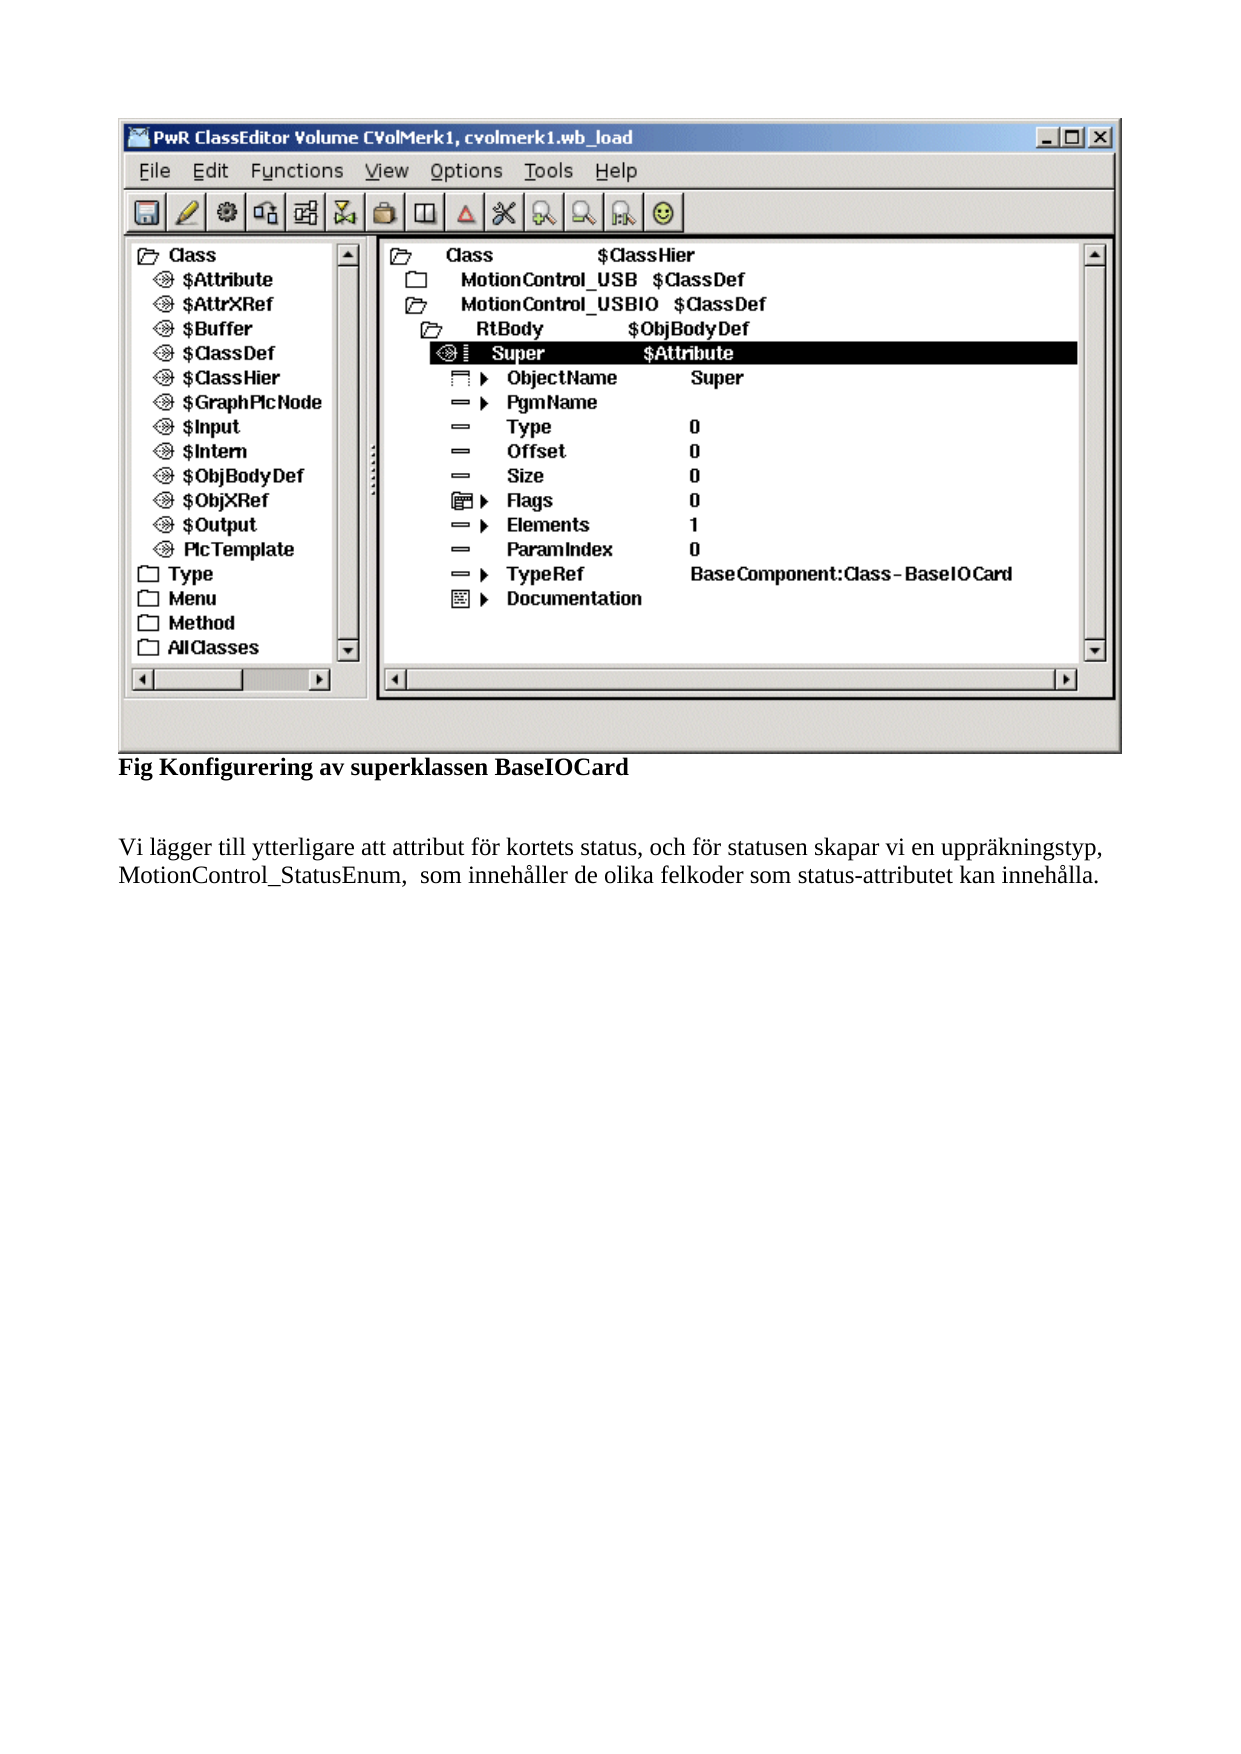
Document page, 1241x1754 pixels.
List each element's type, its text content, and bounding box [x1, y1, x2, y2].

text Fig Konfigurering av superklassen BaseIOCard [118, 754, 1122, 781]
picture [118, 118, 1122, 754]
text Vi lägger till ytterligare att attribut för kortets status, och för statusen skapar vi en uppräkningstyp, MotionControl_StatusEnum, som innehåller de olika felkoder som status-attributet kan innehålla. [118, 833, 1122, 889]
